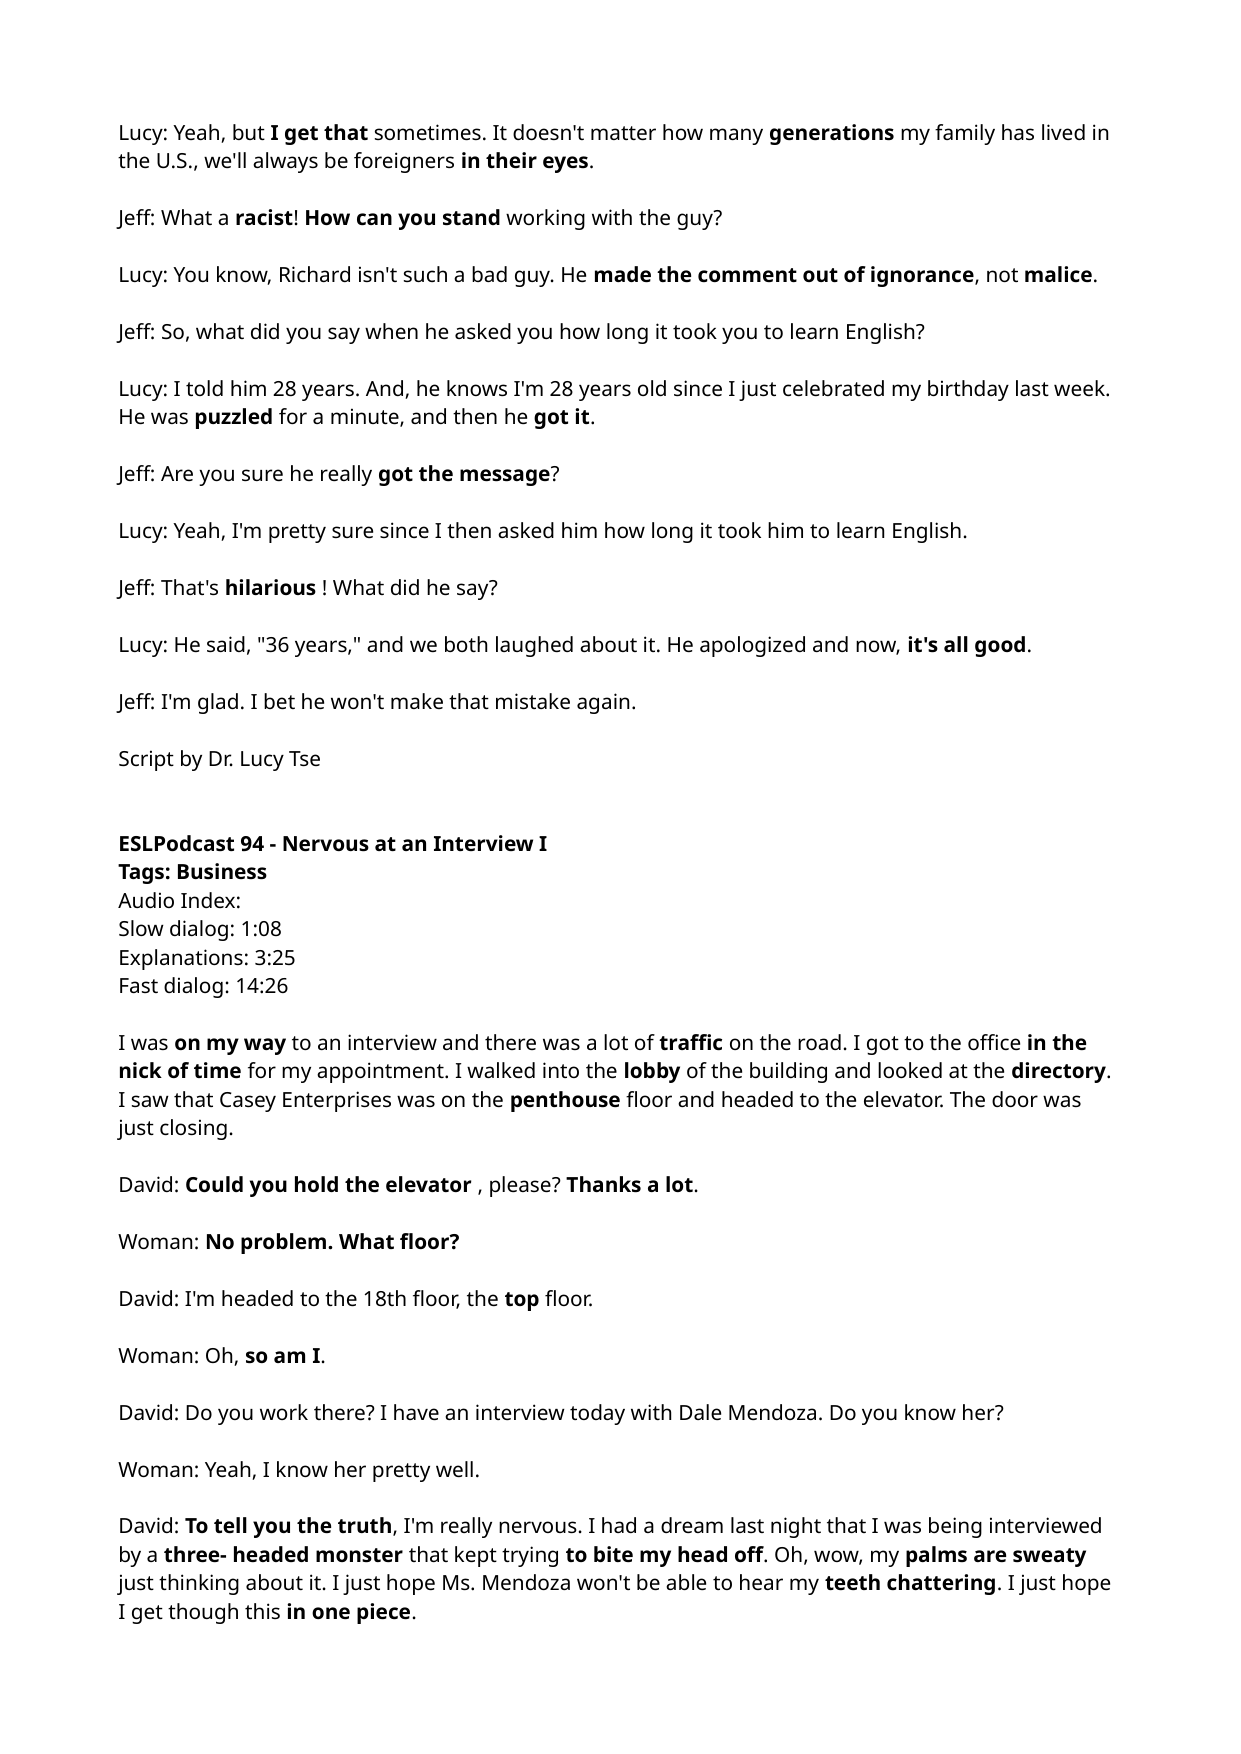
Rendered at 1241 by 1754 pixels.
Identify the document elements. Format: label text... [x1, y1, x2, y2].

table_header I was on my way to an interview and there was a lot of traffic on the road. I got to the office in the nick of time for my appointment. I walked into the lobby of the building and looked at the directory. I saw that Casey Enterprises was on the penthouse floor and headed to the elevator. The door was just closing. David: Could you hold the elevator , please? Thanks a lot. Woman: No problem. What floor? David: I'm headed to the 18th floor, the top floor. Woman: Oh, so am I. David: Do you work there? I have an interview today with Dale Mendoza. Do you know her? Woman: Yeah, I know her pretty well. David: To tell you the truth, I'm really nervous. I had a dream last night that I was being interviewed by a three- headed monster that kept trying to bite my head off. Oh, wow, my palms are sweaty just thinking about it. I just hope Ms. Mendoza won't be able to hear my teeth chattering. I just hope I get though this in one piece. [118, 1028, 1122, 1625]
table_header Lucy: Yeah, but I get that sometimes. It doesn't matter how many generations my family has lived in the U.S., we'll always be foreigners in their eyes. Jeff: What a racist! How can you stand working with the guy? Lucy: You know, Richard isn't such a bad guy. He made the comment out of ignorance, not malice. Jeff: So, what did you say when he asked you how long it took you to learn English? Lucy: I told him 28 years. And, he knows I'm 28 years old since I just celebrated my birthday last week. He was puzzled for a minute, and then he got it. Jeff: Are you sure he really got the message? Lucy: Yeah, I'm pretty sure since I then asked him how long it took him to learn English. Jeff: That's hilarious ! What did he say? Lucy: He said, "36 years," and we both laughed about it. He apologized and now, it's all good. Jeff: I'm glad. I bet he won't make that mistake again. Script by Dr. Lucy Tse [118, 118, 1122, 772]
table_header Audio Index: Slow dialog: 1:08 Explanations: 3:25 Fast dialog: 14:26 [118, 886, 1122, 1028]
text ESLPodcast 94 - Nervous at an Interview I Tags: Business [118, 829, 1122, 886]
